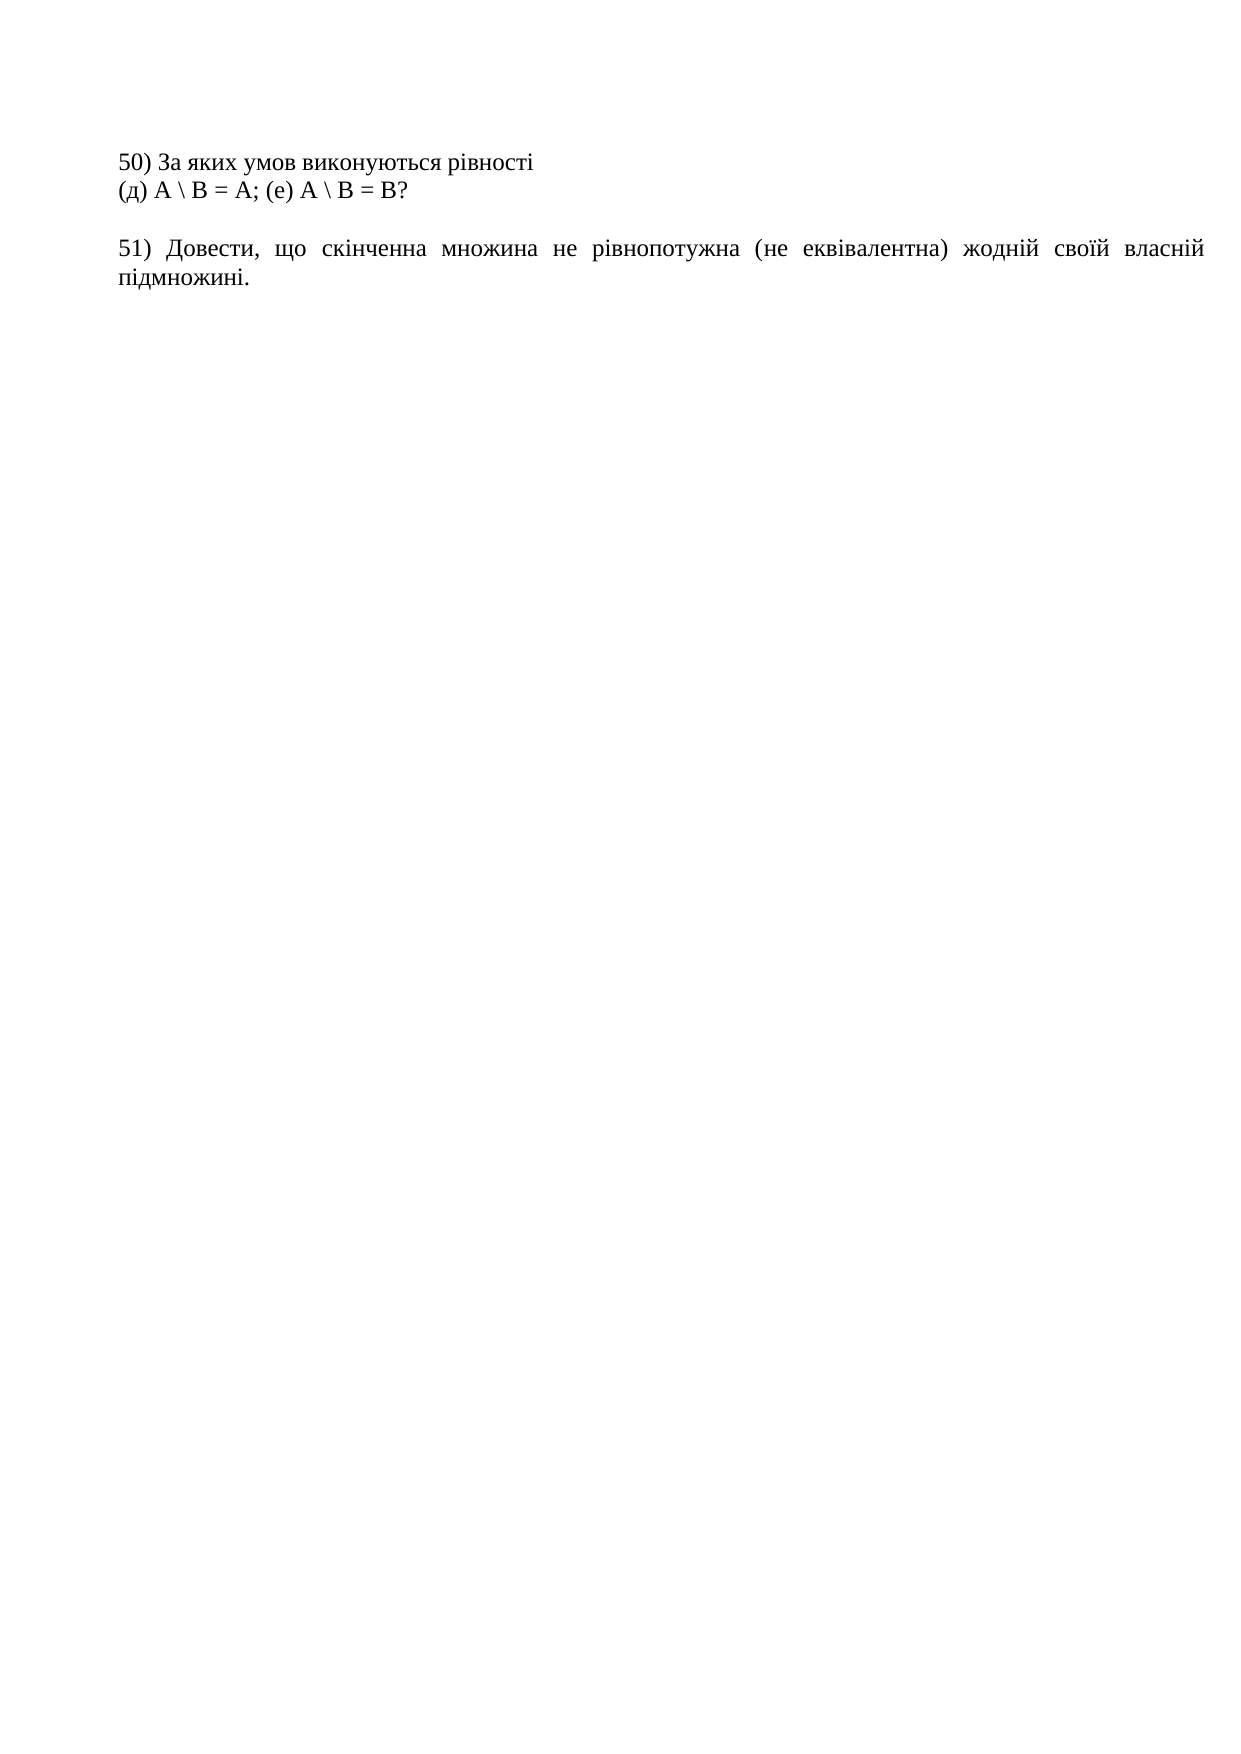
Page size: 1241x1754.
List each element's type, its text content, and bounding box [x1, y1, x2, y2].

text 51) Довести, що скінченна множина не рівнопотужна (не еквівалентна) жодній своїй власній підмножині. [118, 233, 1205, 291]
text 50) За яких умов виконуються рівності [118, 147, 1205, 176]
text (д) A \ B = А; (е) A \ B = В? [118, 176, 1205, 204]
